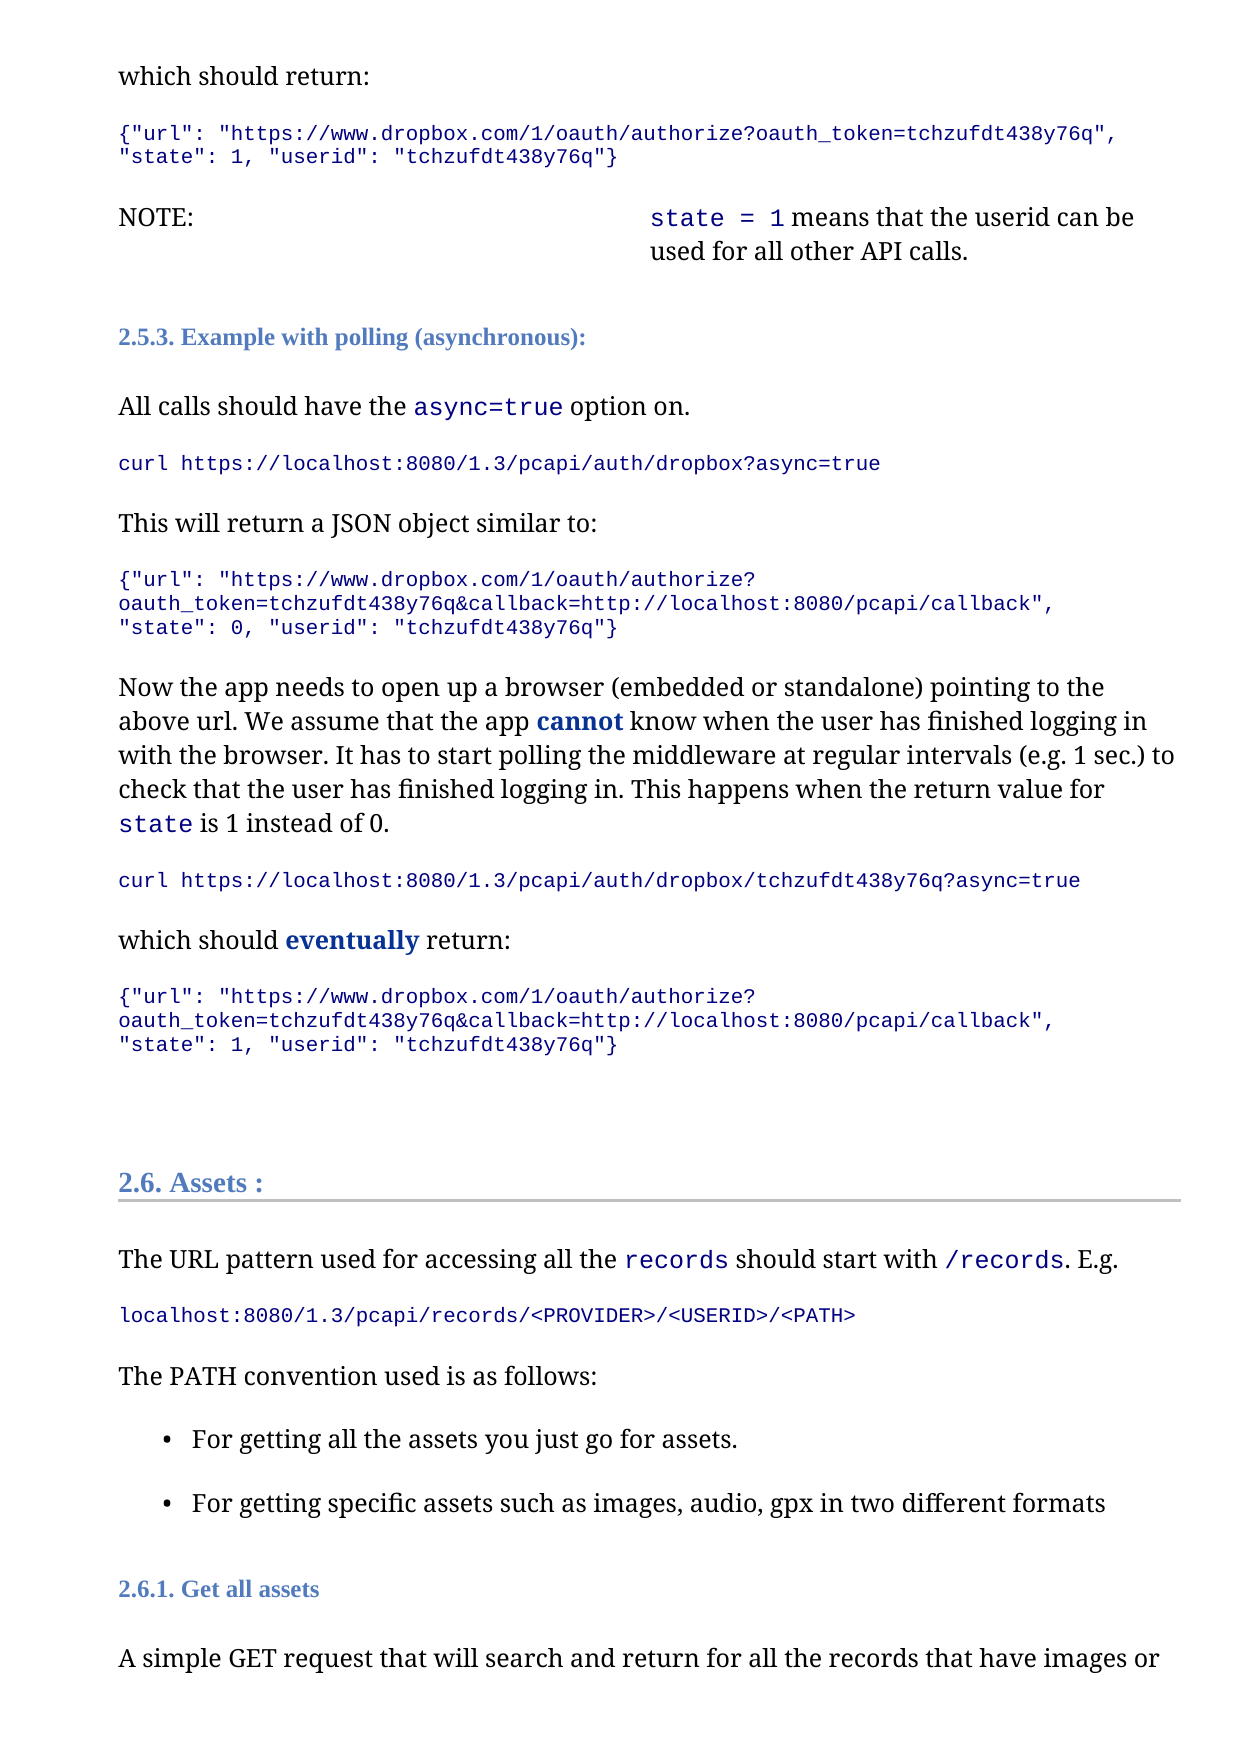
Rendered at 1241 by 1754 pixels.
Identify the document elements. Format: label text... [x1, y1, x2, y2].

table_header NOTE: [118, 199, 649, 297]
subtitle 2.6. Assets : [118, 1166, 1181, 1199]
text The URL pattern used for accessing all the records should start with /records. E.g. [118, 1242, 1181, 1276]
text "state": 0, "userid": "tchzufdt438y76q"} [118, 617, 1181, 640]
text {"url": "https://www.dropbox.com/1/oauth/authorize?oauth_token=tchzufdt438y76q&callback=http://localhost:8080/pcapi/callback", [118, 569, 1181, 617]
text {"url": "https://www.dropbox.com/1/oauth/authorize?oauth_token=tchzufdt438y76q&callback=http://localhost:8080/pcapi/callback", [118, 986, 1181, 1034]
subtitle 2.5.3. Example with polling (asynchronous): [118, 322, 1181, 351]
text localhost:8080/1.3/pcapi/records/<PROVIDER>/<USERID>/<PATH> [118, 1306, 1181, 1329]
text This will return a JSON object similar to: [118, 506, 1181, 540]
list For getting all the assets you just go for assets. [162, 1422, 1181, 1456]
text which should return: [118, 59, 1181, 93]
text which should eventually return: [118, 923, 1181, 957]
text {"url": "https://www.dropbox.com/1/oauth/authorize?oauth_token=tchzufdt438y76q", [118, 123, 1181, 146]
text The PATH convention used is as follows: [118, 1358, 1181, 1393]
text curl https://localhost:8080/1.3/pcapi/auth/dropbox/tchzufdt438y76q?async=true [118, 870, 1181, 893]
text curl https://localhost:8080/1.3/pcapi/auth/dropbox?async=true [118, 453, 1181, 476]
list For getting specific assets such as images, audio, gpx in two different formats [162, 1485, 1181, 1519]
text All calls should have the async=true option on. [118, 389, 1181, 423]
subtitle 2.6.1. Get all assets [118, 1574, 1181, 1602]
table_header state = 1 means that the userid can be used for all other API calls. [650, 199, 1181, 297]
text A simple GET request that will search and return for all the records that have images or [118, 1640, 1181, 1674]
text "state": 1, "userid": "tchzufdt438y76q"} [118, 146, 1181, 170]
text Now the app needs to open up a browser (embedded or standalone) pointing to the above url. We assume that the app cannot know when the user has finished logging in with the browser. It has to start polling the middleware at regular intervals (e.g. 1 sec.) to check that the user has finished logging in. This happens when the return value for state is 1 instead of 0. [118, 670, 1181, 840]
text "state": 1, "userid": "tchzufdt438y76q"} [118, 1034, 1181, 1057]
